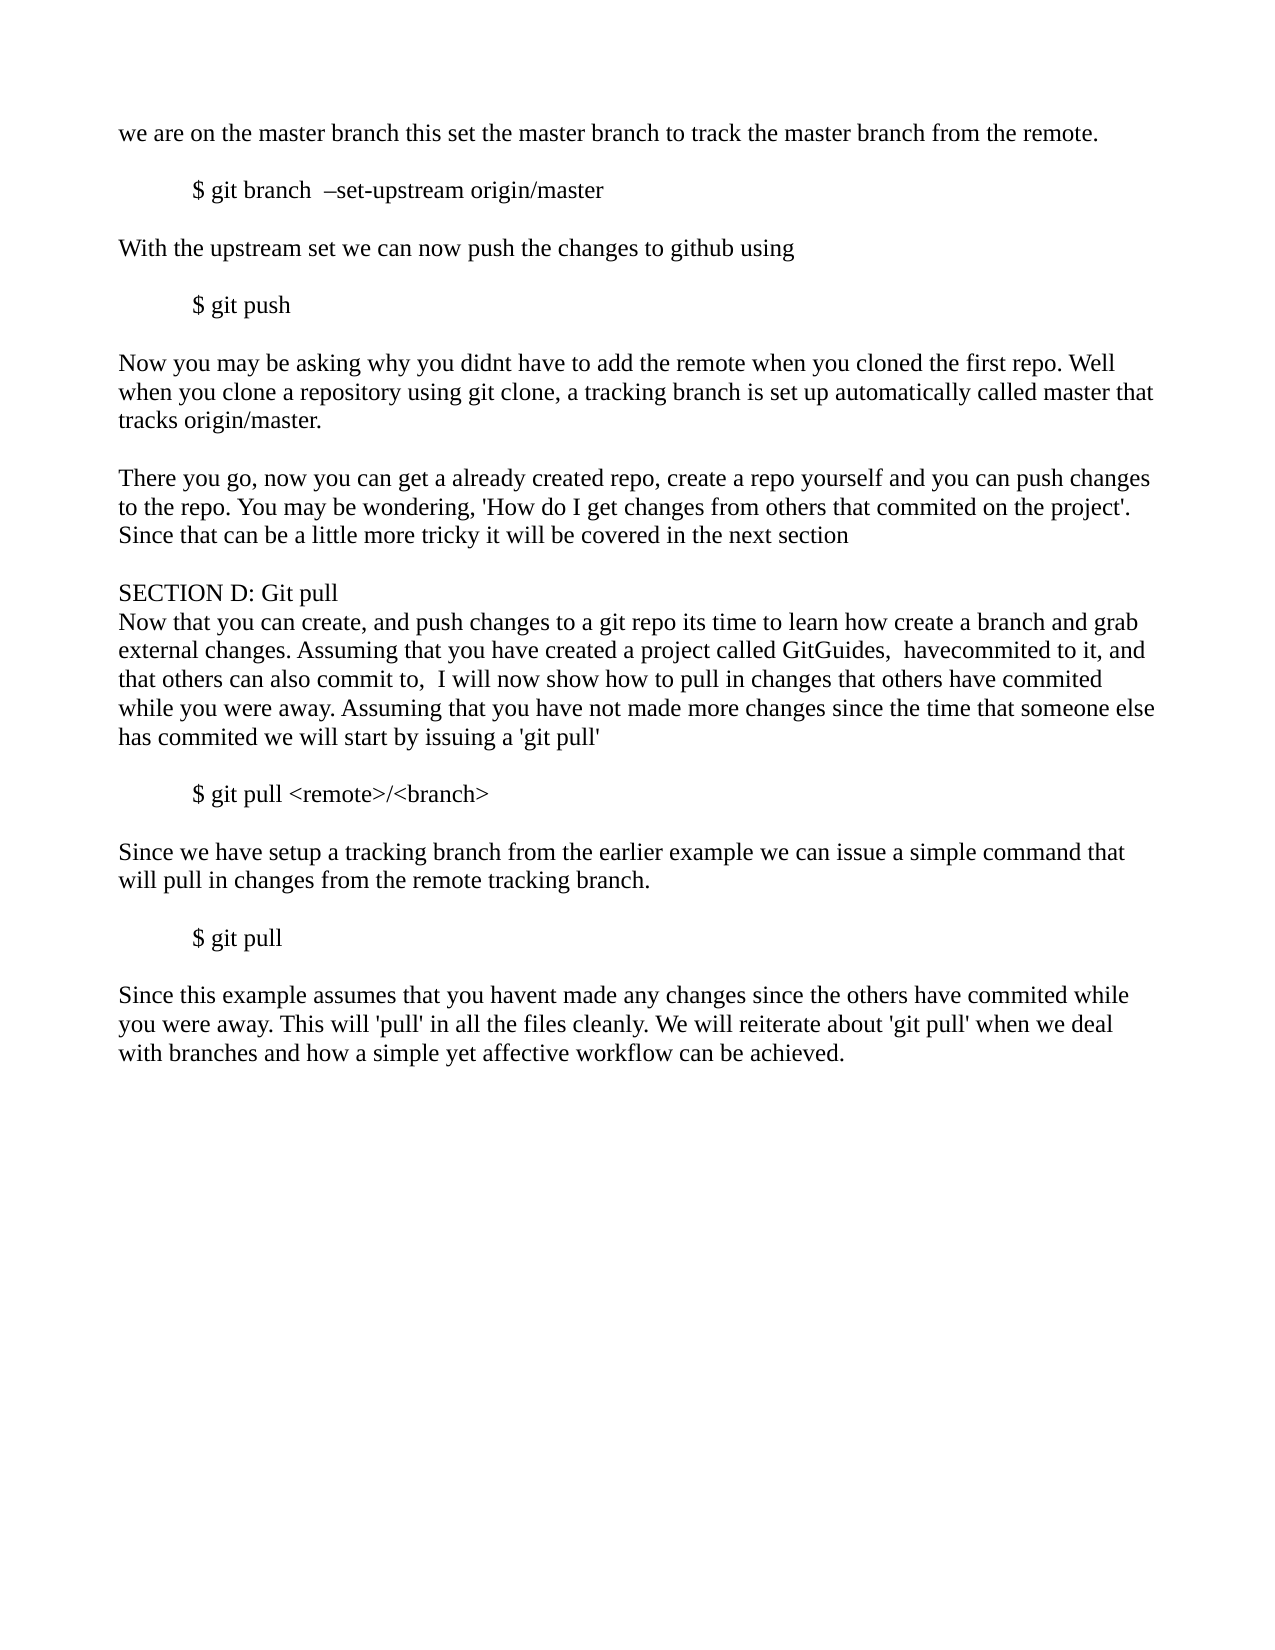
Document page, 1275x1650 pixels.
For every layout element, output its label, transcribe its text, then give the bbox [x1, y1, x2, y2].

text we are on the master branch this set the master branch to track the master branch from the remote. [118, 118, 1157, 147]
text Since we have setup a tracking branch from the earlier example we can issue a simple command that will pull in changes from the remote tracking branch. [118, 837, 1157, 894]
text $ git push [118, 291, 1157, 319]
text Since this example assumes that you havent made any changes since the others have commited while you were away. This will 'pull' in all the files cleanly. We will reiterate about 'git pull' when we deal with branches and how a simple yet affective workflow can be achieved. [118, 981, 1157, 1067]
text SECTION D: Git pull [118, 578, 1157, 607]
text $ git branch –set-upstream origin/master [118, 176, 1157, 204]
text Now you may be asking why you didnt have to add the remote when you cloned the first repo. Well when you clone a repository using git clone, a tracking branch is set up automatically called master that tracks origin/master. [118, 348, 1157, 434]
text $ git pull <remote>/<branch> [118, 779, 1157, 808]
text There you go, now you can get a already created repo, create a repo yourself and you can push changes to the repo. You may be wondering, 'How do I get changes from others that commited on the project'. Since that can be a little more tricky it will be covered in the next section [118, 463, 1157, 549]
text $ git pull [118, 923, 1157, 952]
text With the upstream set we can now push the changes to github using [118, 233, 1157, 262]
text Now that you can create, and push changes to a git repo its time to learn how create a branch and grab external changes. Assuming that you have created a project called GitGuides, havecommited to it, and that others can also commit to, I will now show how to pull in changes that others have commited while you were away. Assuming that you have not made more changes since the time that someone else has commited we will start by issuing a 'git pull' [118, 607, 1157, 751]
